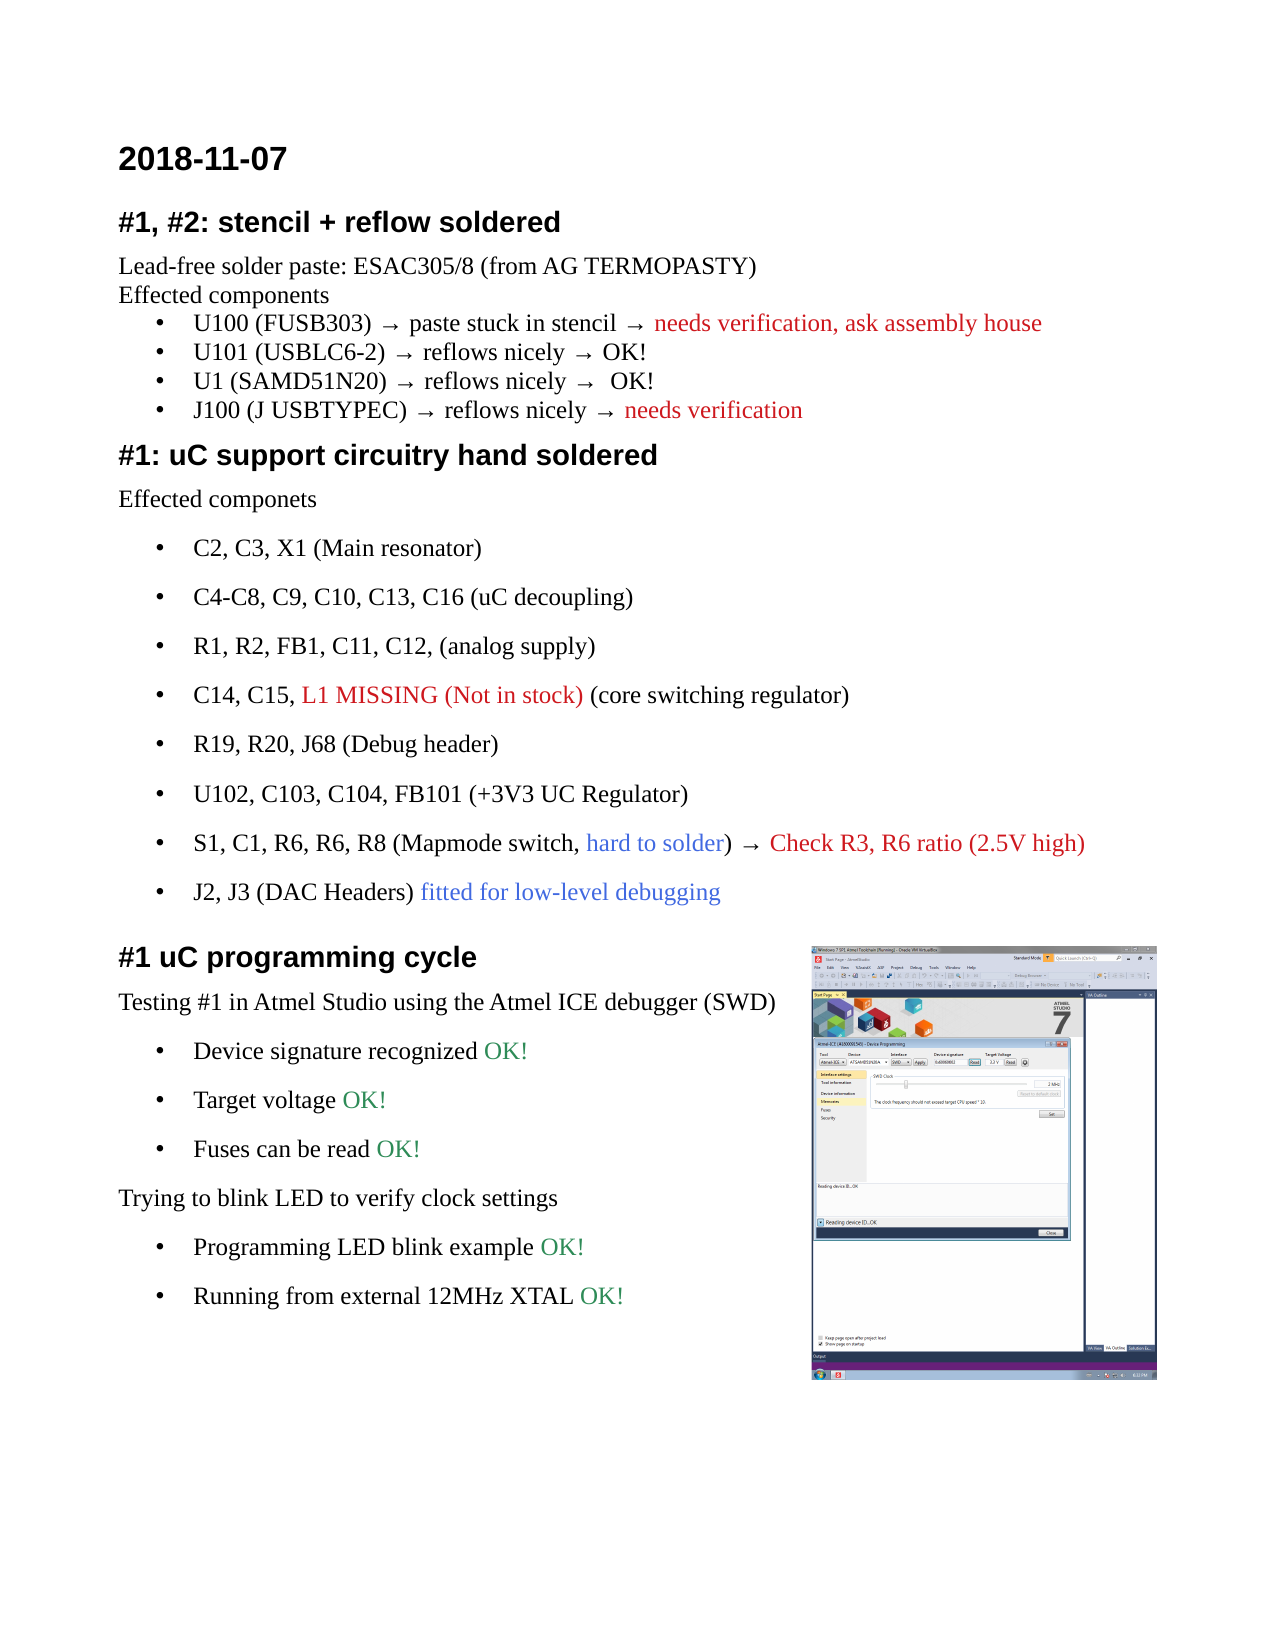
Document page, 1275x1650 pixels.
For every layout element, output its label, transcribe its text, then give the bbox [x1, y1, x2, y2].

list C2, C3, X1 (Main resonator) [156, 533, 1157, 562]
subtitle 2018-11-07 [118, 139, 1157, 178]
list Device signature recognized OK! [156, 1036, 1157, 1064]
list U1 (SAMD51N20) → reflows nicely → OK! [156, 366, 1157, 395]
text Effected components [118, 280, 1157, 308]
list J2, J3 (DAC Headers) fitted for low-level debugging [156, 877, 1157, 906]
list U101 (USBLC6-2) → reflows nicely → OK! [156, 337, 1157, 366]
list U102, C103, C104, FB101 (+3V3 UC Regulator) [156, 779, 1157, 807]
list Fuses can be read OK! [156, 1134, 1157, 1163]
list J100 (J USBTYPEC) → reflows nicely → needs verification [156, 395, 1157, 423]
list U100 (FUSB303) → paste stuck in stencil → needs verification, ask assembly house [156, 308, 1157, 337]
list C14, C15, L1 MISSING (Not in stock) (core switching regulator) [156, 681, 1157, 709]
subtitle #1, #2: stencil + reflow soldered [118, 205, 1157, 238]
text Lead-free solder paste: ESAC305/8 (from AG TERMOPASTY) [118, 251, 1157, 280]
list R19, R20, J68 (Debug header) [156, 729, 1157, 758]
text Testing #1 in Atmel Studio using the Atmel ICE debugger (SWD) [118, 987, 1157, 1015]
list R1, R2, FB1, C11, C12, (analog supply) [156, 631, 1157, 660]
subtitle #1: uC support circuitry hand soldered [118, 438, 1157, 472]
subtitle #1 uC programming cycle [118, 940, 1157, 974]
list Programming LED blink example OK! [156, 1232, 1157, 1261]
text Trying to blink LED to verify clock settings [118, 1183, 1157, 1212]
text Effected componets [118, 484, 1157, 513]
list S1, C1, R6, R6, R8 (Mapmode switch, hard to solder) → Check R3, R6 ratio (2.5V high) [156, 828, 1157, 856]
list Target voltage OK! [156, 1085, 1157, 1113]
list Running from external 12MHz XTAL OK! [156, 1281, 1157, 1310]
list C4-C8, C9, C10, C13, C16 (uC decoupling) [156, 582, 1157, 611]
